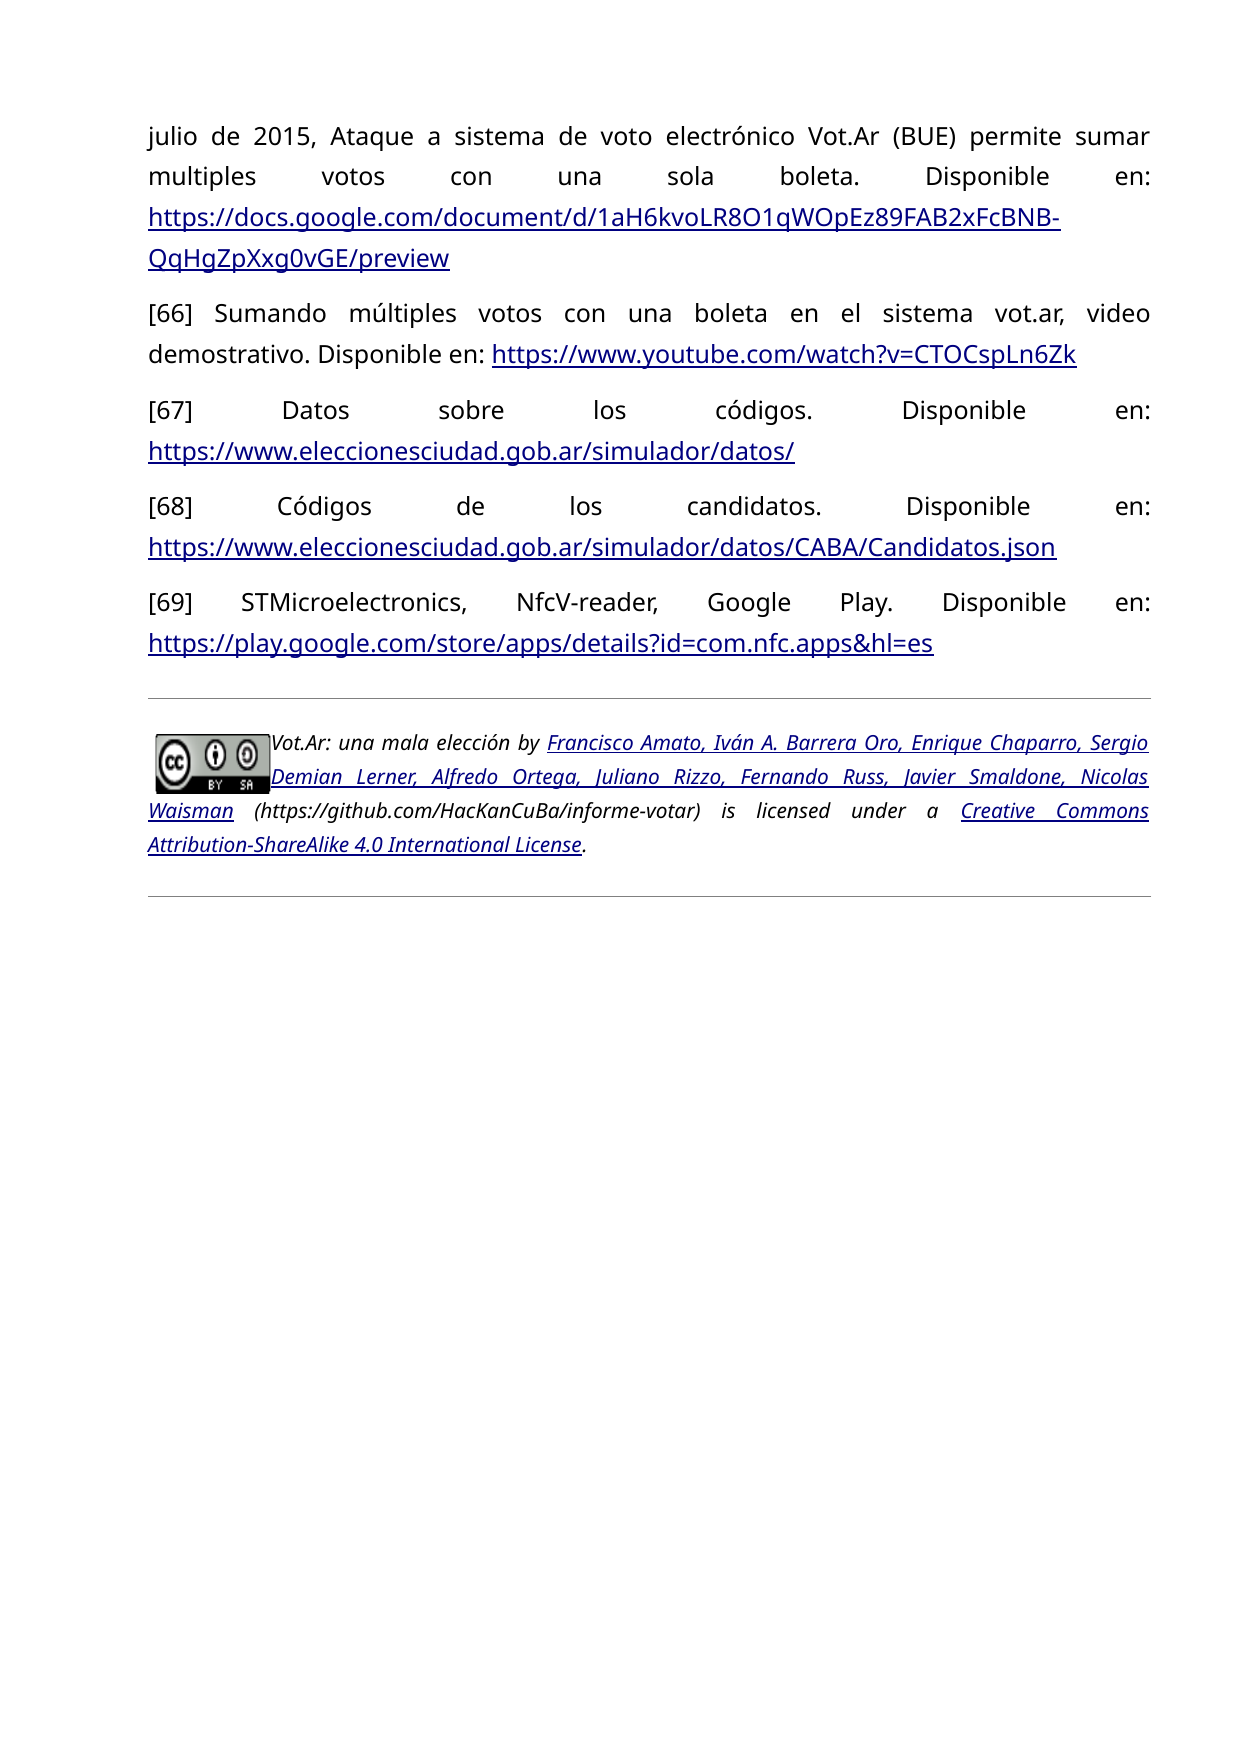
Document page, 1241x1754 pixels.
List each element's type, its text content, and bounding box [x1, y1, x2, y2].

text [68] Códigos de los candidatos. Disponible en: https://www.eleccionesciudad.gob.ar/simulador/datos/CABA/Candidatos.json [148, 488, 1151, 563]
text [69] STMicroelectronics, NfcV-reader, Google Play. Disponible en: https://play.google.com/store/apps/details?id=com.nfc.apps&hl=es [148, 585, 1151, 660]
text [66] Sumando múltiples votos con una boleta en el sistema vot.ar, video demostrativo. Disponible en: https://www.youtube.com/watch?v=CTOCspLn6Zk [148, 296, 1151, 371]
text julio de 2015, Ataque a sistema de voto electrónico Vot.Ar (BUE) permite sumar multiples votos con una sola boleta. Disponible en: https://docs.google.com/document/d/1aH6kvoLR8O1qWOpEz89FAB2xFcBNB-QqHgZpXxg0vGE/preview [148, 118, 1151, 275]
text Vot.Ar: una mala elección by Francisco Amato, Iván A. Barrera Oro, Enrique Chaparro, Sergio Demian Lerner, Alfredo Ortega, Juliano Rizzo, Fernando Russ, Javier Smaldone, Nicolas Waisman (https://github.com/HacKanCuBa/informe-votar) is licensed under a Creative Commons Attribution-ShareAlike 4.0 International License. [148, 728, 1151, 858]
text [67] Datos sobre los códigos. Disponible en: https://www.eleccionesciudad.gob.ar/simulador/datos/ [148, 392, 1151, 467]
picture [155, 734, 271, 794]
